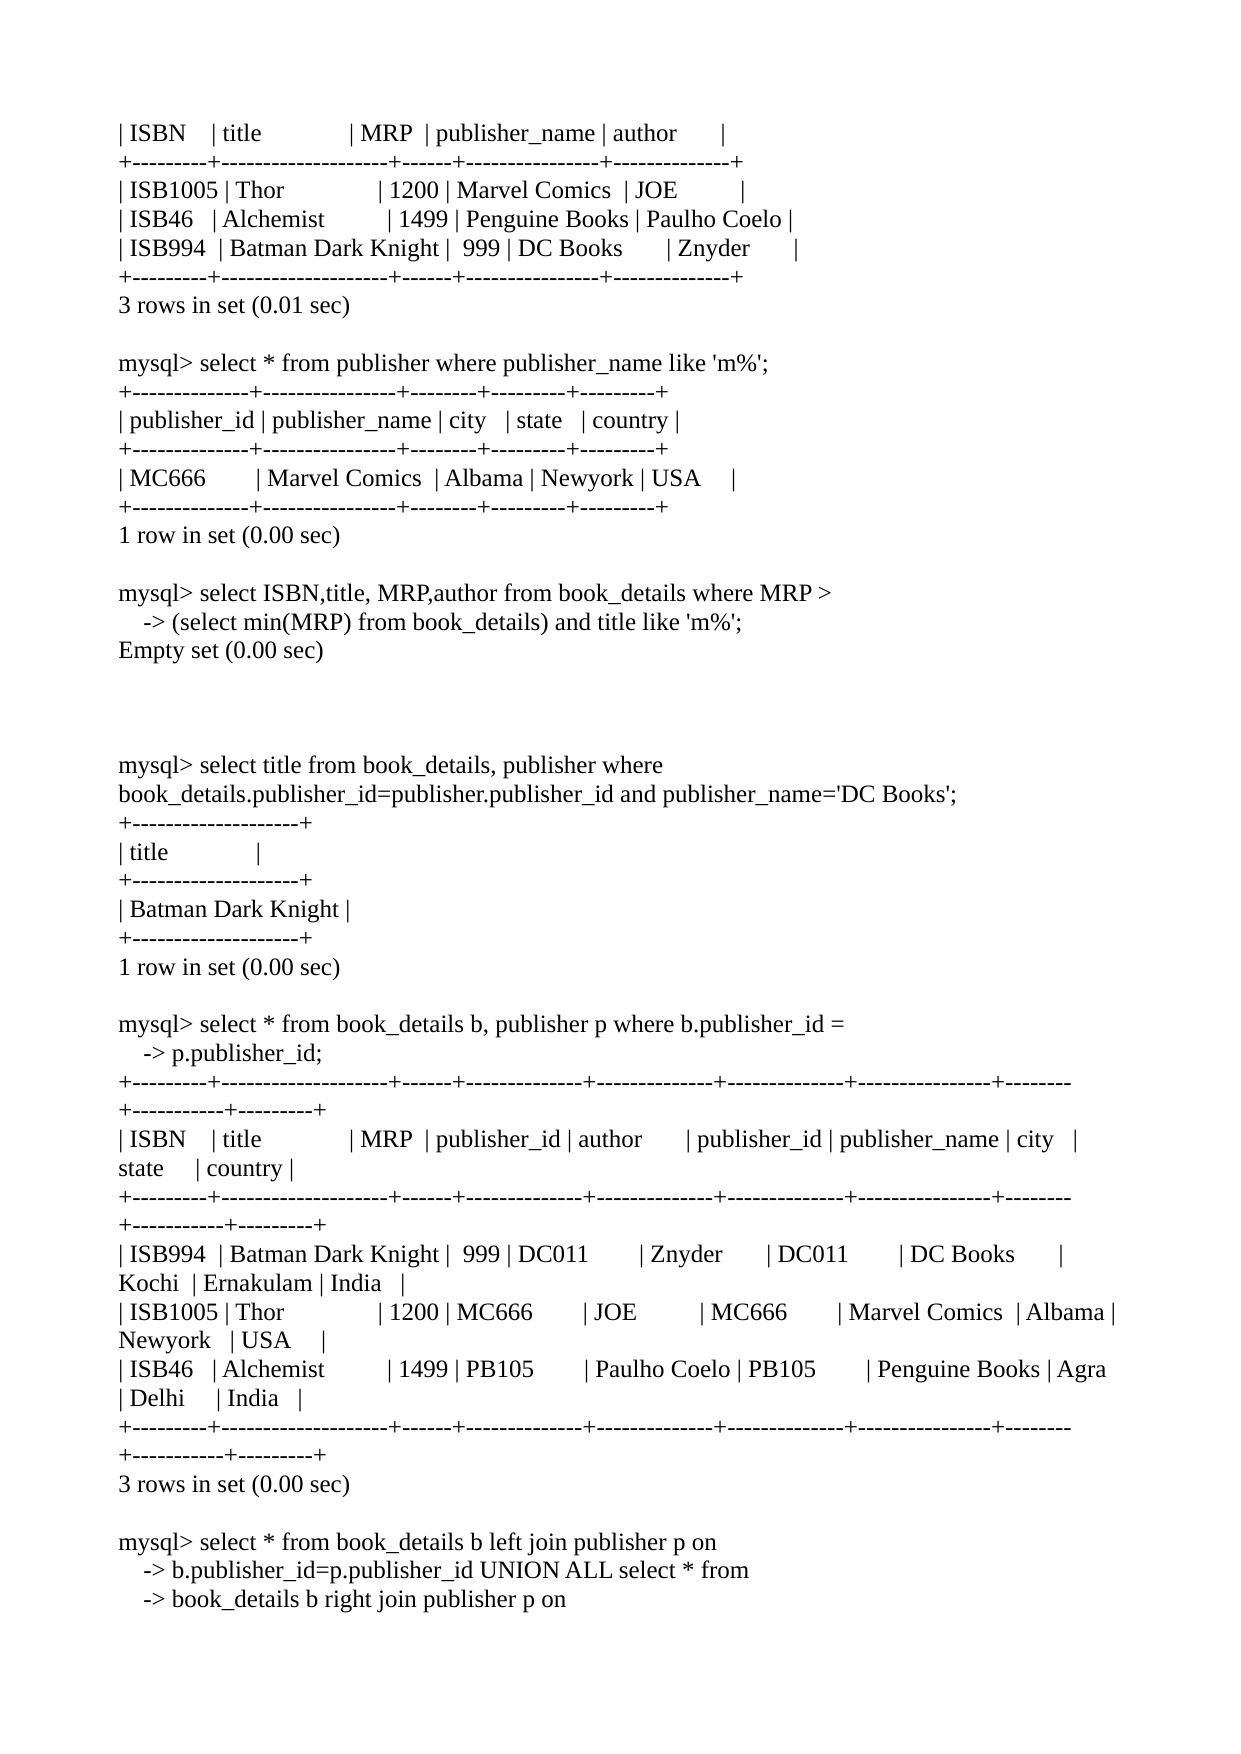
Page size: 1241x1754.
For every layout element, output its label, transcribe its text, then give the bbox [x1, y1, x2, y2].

text mysql> select * from book_details b left join publisher p on [118, 1527, 1122, 1556]
text | MC666 | Marvel Comics | Albama | Newyork | USA | [118, 463, 1122, 492]
text mysql> select * from publisher where publisher_name like 'm%'; [118, 348, 1122, 377]
text Empty set (0.00 sec) [118, 636, 1122, 664]
text +---------+--------------------+------+----------------+--------------+ [118, 262, 1122, 291]
text | ISB1005 | Thor | 1200 | MC666 | JOE | MC666 | Marvel Comics | Albama | Newyork | USA | [118, 1297, 1122, 1354]
text +--------------+----------------+--------+---------+---------+ [118, 492, 1122, 521]
text | ISB1005 | Thor | 1200 | Marvel Comics | JOE | [118, 176, 1122, 204]
text 3 rows in set (0.01 sec) [118, 291, 1122, 319]
text | ISB46 | Alchemist | 1499 | PB105 | Paulho Coelo | PB105 | Penguine Books | Agra | Delhi | India | [118, 1354, 1122, 1412]
text -> p.publisher_id; [118, 1038, 1122, 1067]
text -> (select min(MRP) from book_details) and title like 'm%'; [118, 607, 1122, 636]
text -> book_details b right join publisher p on [118, 1584, 1122, 1613]
text +---------+--------------------+------+----------------+--------------+ [118, 147, 1122, 176]
text +--------------------+ [118, 866, 1122, 894]
text mysql> select ISBN,title, MRP,author from book_details where MRP > [118, 578, 1122, 607]
text 1 row in set (0.00 sec) [118, 952, 1122, 981]
text | publisher_id | publisher_name | city | state | country | [118, 406, 1122, 434]
text | ISBN | title | MRP | publisher_name | author | [118, 118, 1122, 147]
text mysql> select * from book_details b, publisher p where b.publisher_id = [118, 1009, 1122, 1038]
text mysql> select title from book_details, publisher where book_details.publisher_id=publisher.publisher_id and publisher_name='DC Books'; [118, 751, 1122, 808]
text 3 rows in set (0.00 sec) [118, 1469, 1122, 1498]
text | ISB994 | Batman Dark Knight | 999 | DC011 | Znyder | DC011 | DC Books | Kochi | Ernakulam | India | [118, 1239, 1122, 1297]
text | ISB46 | Alchemist | 1499 | Penguine Books | Paulho Coelo | [118, 204, 1122, 233]
text +---------+--------------------+------+--------------+--------------+--------------+----------------+--------+-----------+---------+ [118, 1412, 1122, 1469]
text | Batman Dark Knight | [118, 894, 1122, 923]
text | ISBN | title | MRP | publisher_id | author | publisher_id | publisher_name | city | state | country | [118, 1124, 1122, 1182]
text +---------+--------------------+------+--------------+--------------+--------------+----------------+--------+-----------+---------+ [118, 1067, 1122, 1124]
text | ISB994 | Batman Dark Knight | 999 | DC Books | Znyder | [118, 233, 1122, 262]
text -> b.publisher_id=p.publisher_id UNION ALL select * from [118, 1556, 1122, 1584]
text 1 row in set (0.00 sec) [118, 521, 1122, 549]
text +--------------+----------------+--------+---------+---------+ [118, 377, 1122, 406]
text +--------------------+ [118, 923, 1122, 952]
text | title | [118, 837, 1122, 866]
text +--------------+----------------+--------+---------+---------+ [118, 434, 1122, 463]
text +---------+--------------------+------+--------------+--------------+--------------+----------------+--------+-----------+---------+ [118, 1182, 1122, 1239]
text +--------------------+ [118, 808, 1122, 837]
